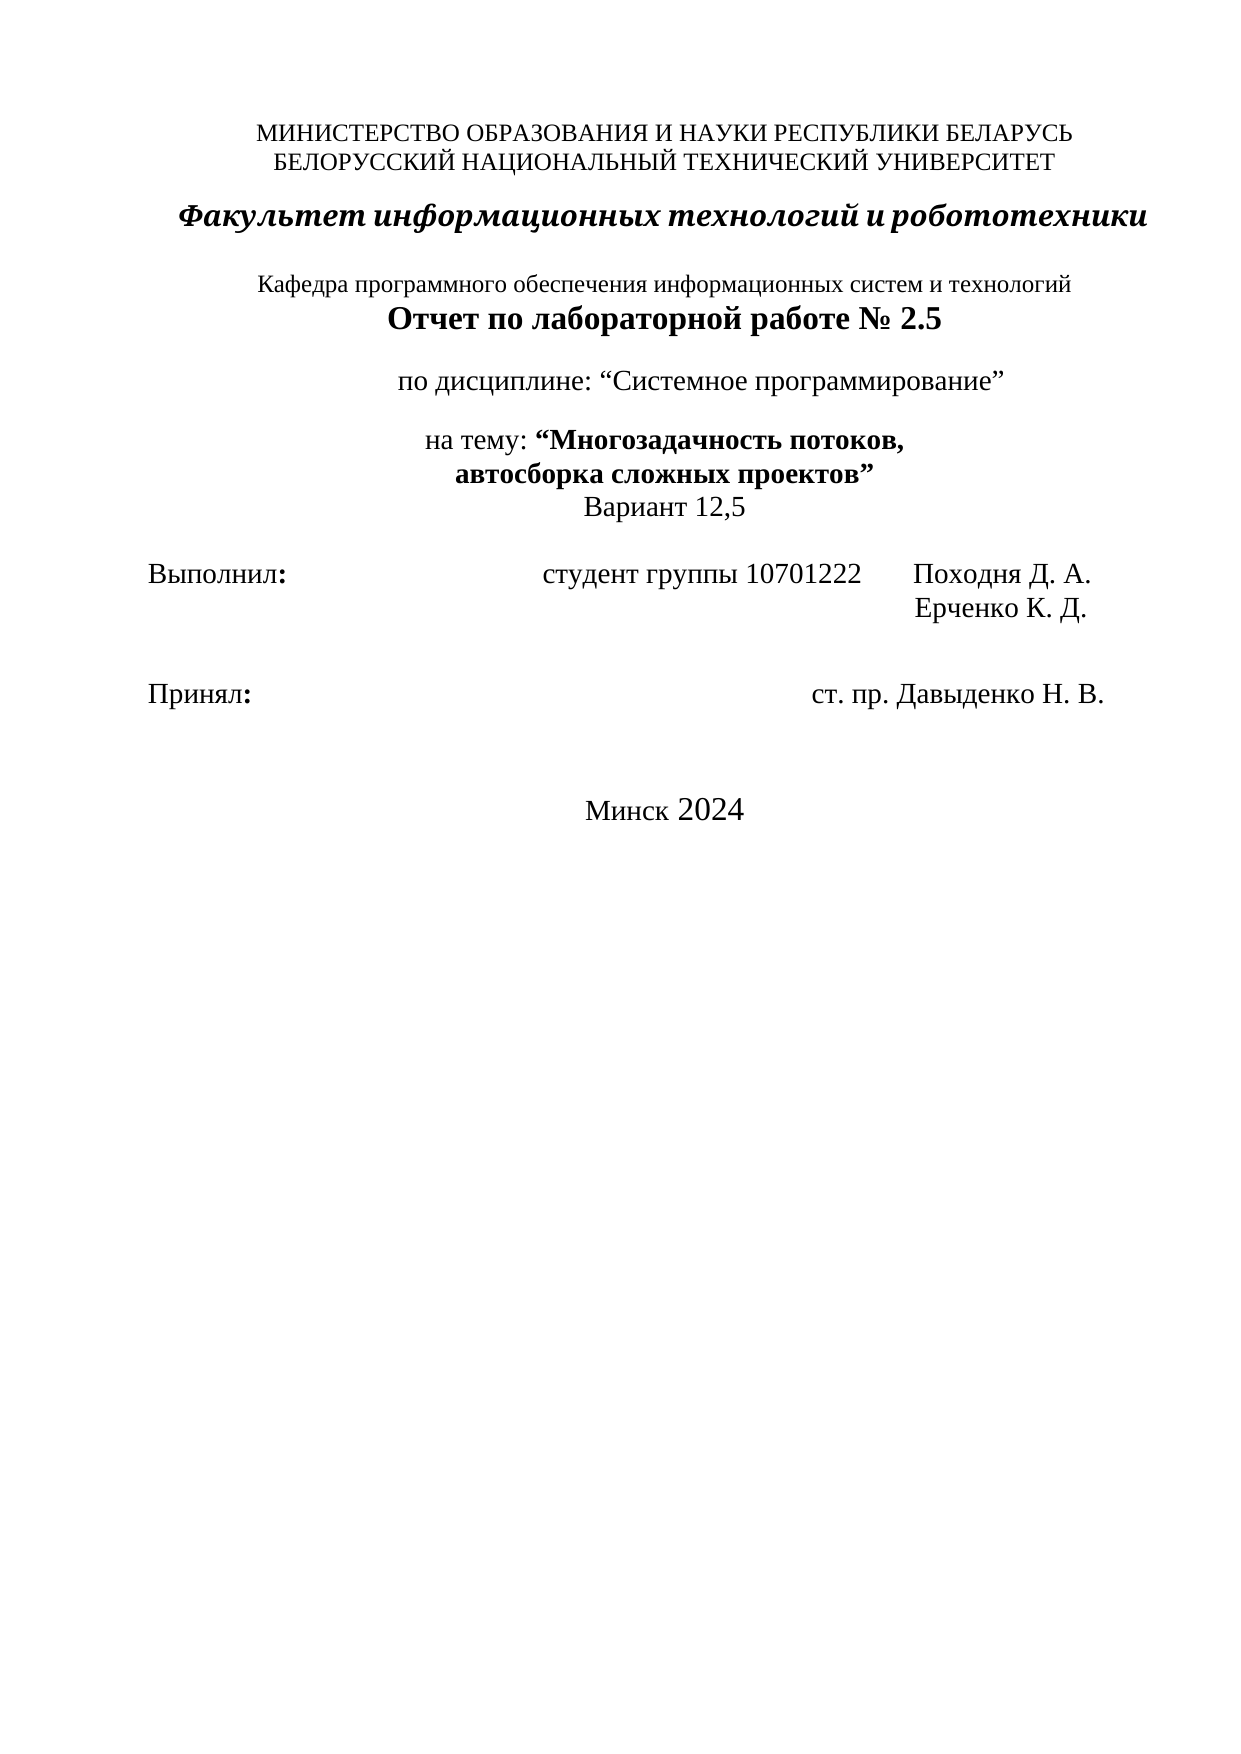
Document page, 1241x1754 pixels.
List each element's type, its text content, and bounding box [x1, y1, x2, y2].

text Ерченко К. Д. [148, 590, 1181, 624]
text МИНИСТЕРСТВО ОБРАЗОВАНИЯ И НАУКИ РЕСПУБЛИКИ БЕЛАРУСЬ [148, 118, 1181, 147]
subtitle Факультет информационных технологий и робототехники [148, 201, 1181, 234]
text Вариант 12,5 [148, 489, 1181, 523]
text на тему: “Многозадачность потоков, [148, 422, 1181, 456]
text БЕЛОРУССКИЙ НАЦИОНАЛЬНЫЙ ТЕХНИЧЕСКИЙ УНИВЕРСИТЕТ [148, 147, 1181, 176]
text по дисциплине: “Системное программирование” [148, 363, 1240, 396]
text Минск 2024 [148, 789, 1181, 827]
text Принял: ст. пр. Давыденко Н. В. [148, 676, 1181, 710]
text Выполнил: студент группы 10701222 Походня Д. А. [148, 557, 1181, 590]
text Отчет по лабораторной работе № 2.5 [148, 298, 1181, 336]
text автосборка сложных проектов” [148, 456, 1181, 489]
text Кафедра программного обеспечения информационных систем и технологий [148, 269, 1181, 298]
